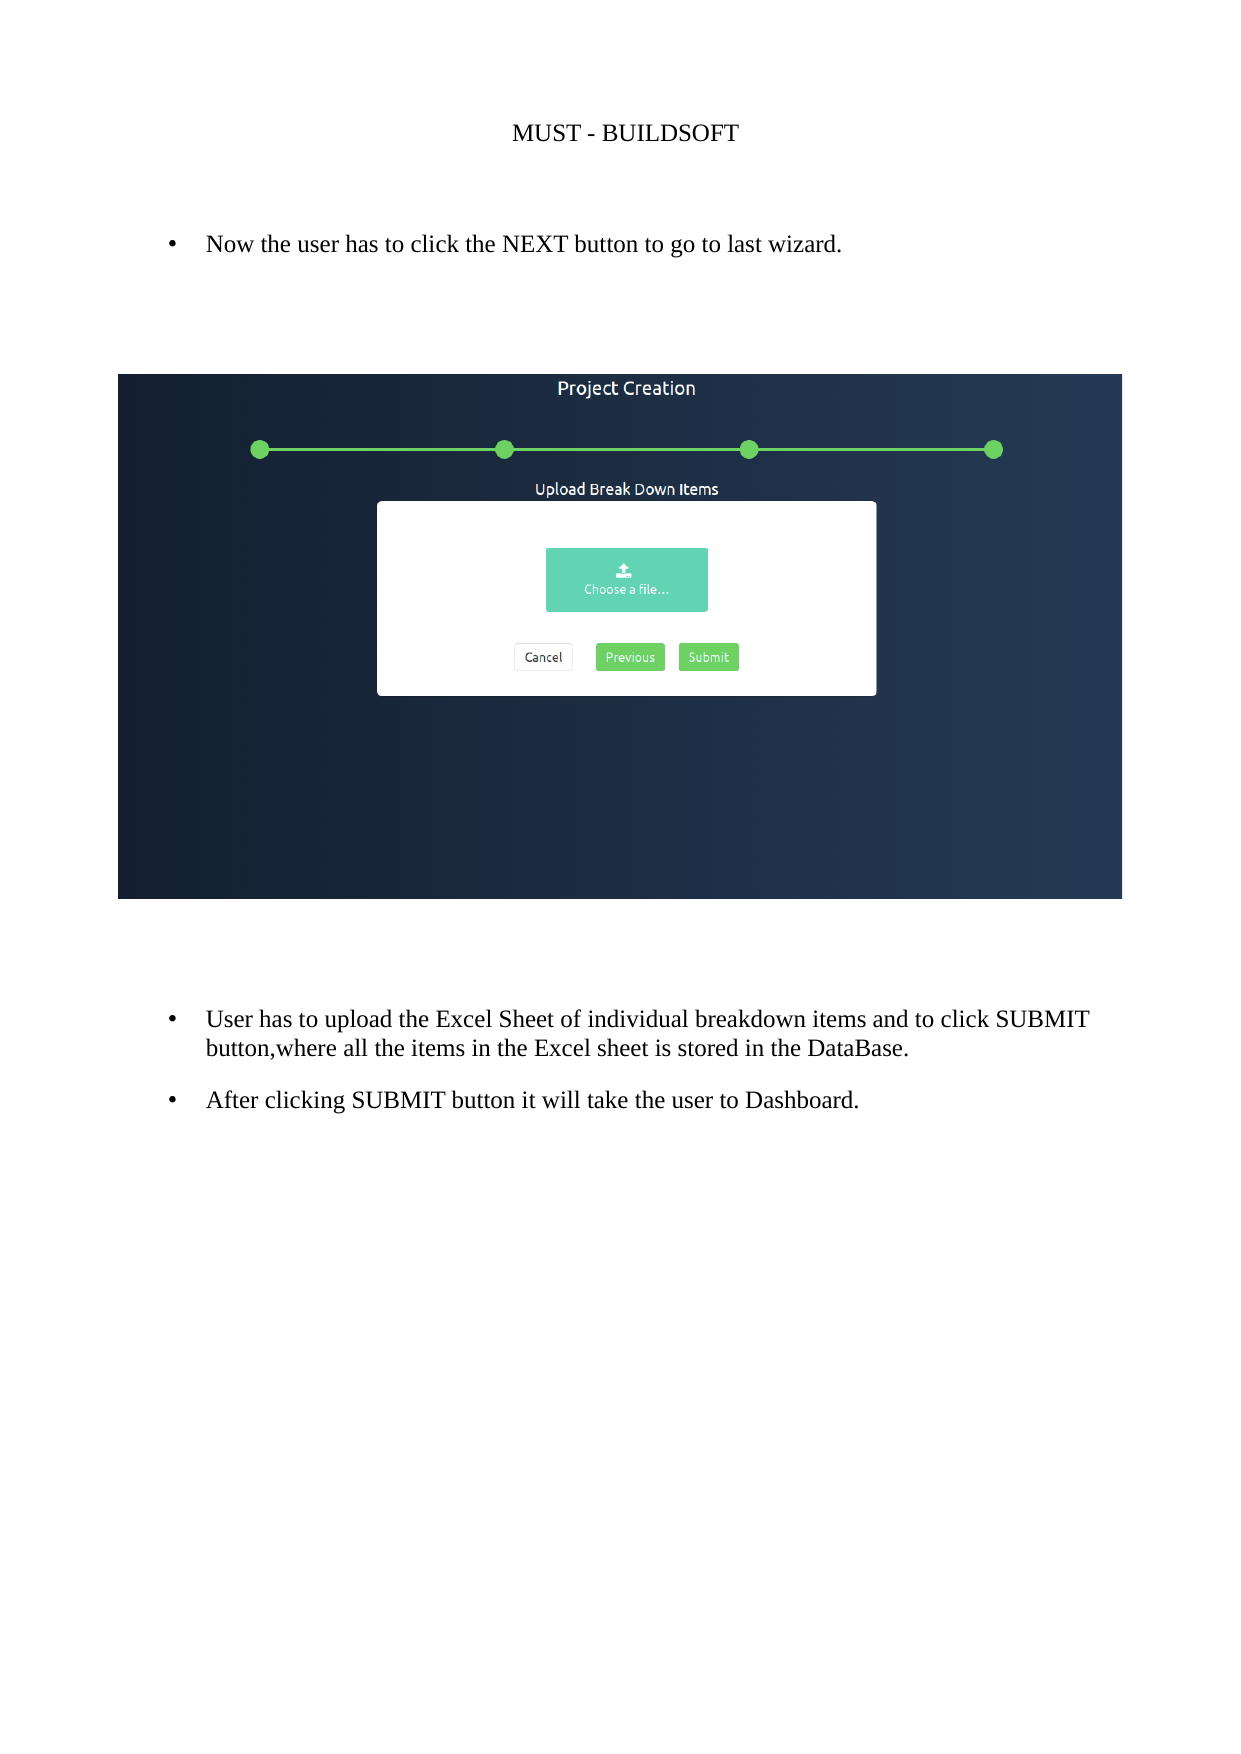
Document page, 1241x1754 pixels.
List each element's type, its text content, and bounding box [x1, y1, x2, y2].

list After clicking SUBMIT button it will take the user to Dashboard. [168, 1085, 1122, 1114]
picture [118, 374, 1123, 899]
list User has to upload the Excel Sheet of individual breakdown items and to click SUBMIT button,where all the items in the Excel sheet is stored in the DataBase. [168, 1004, 1122, 1062]
list Now the user has to click the NEXT button to go to last wizard. [168, 229, 1122, 258]
